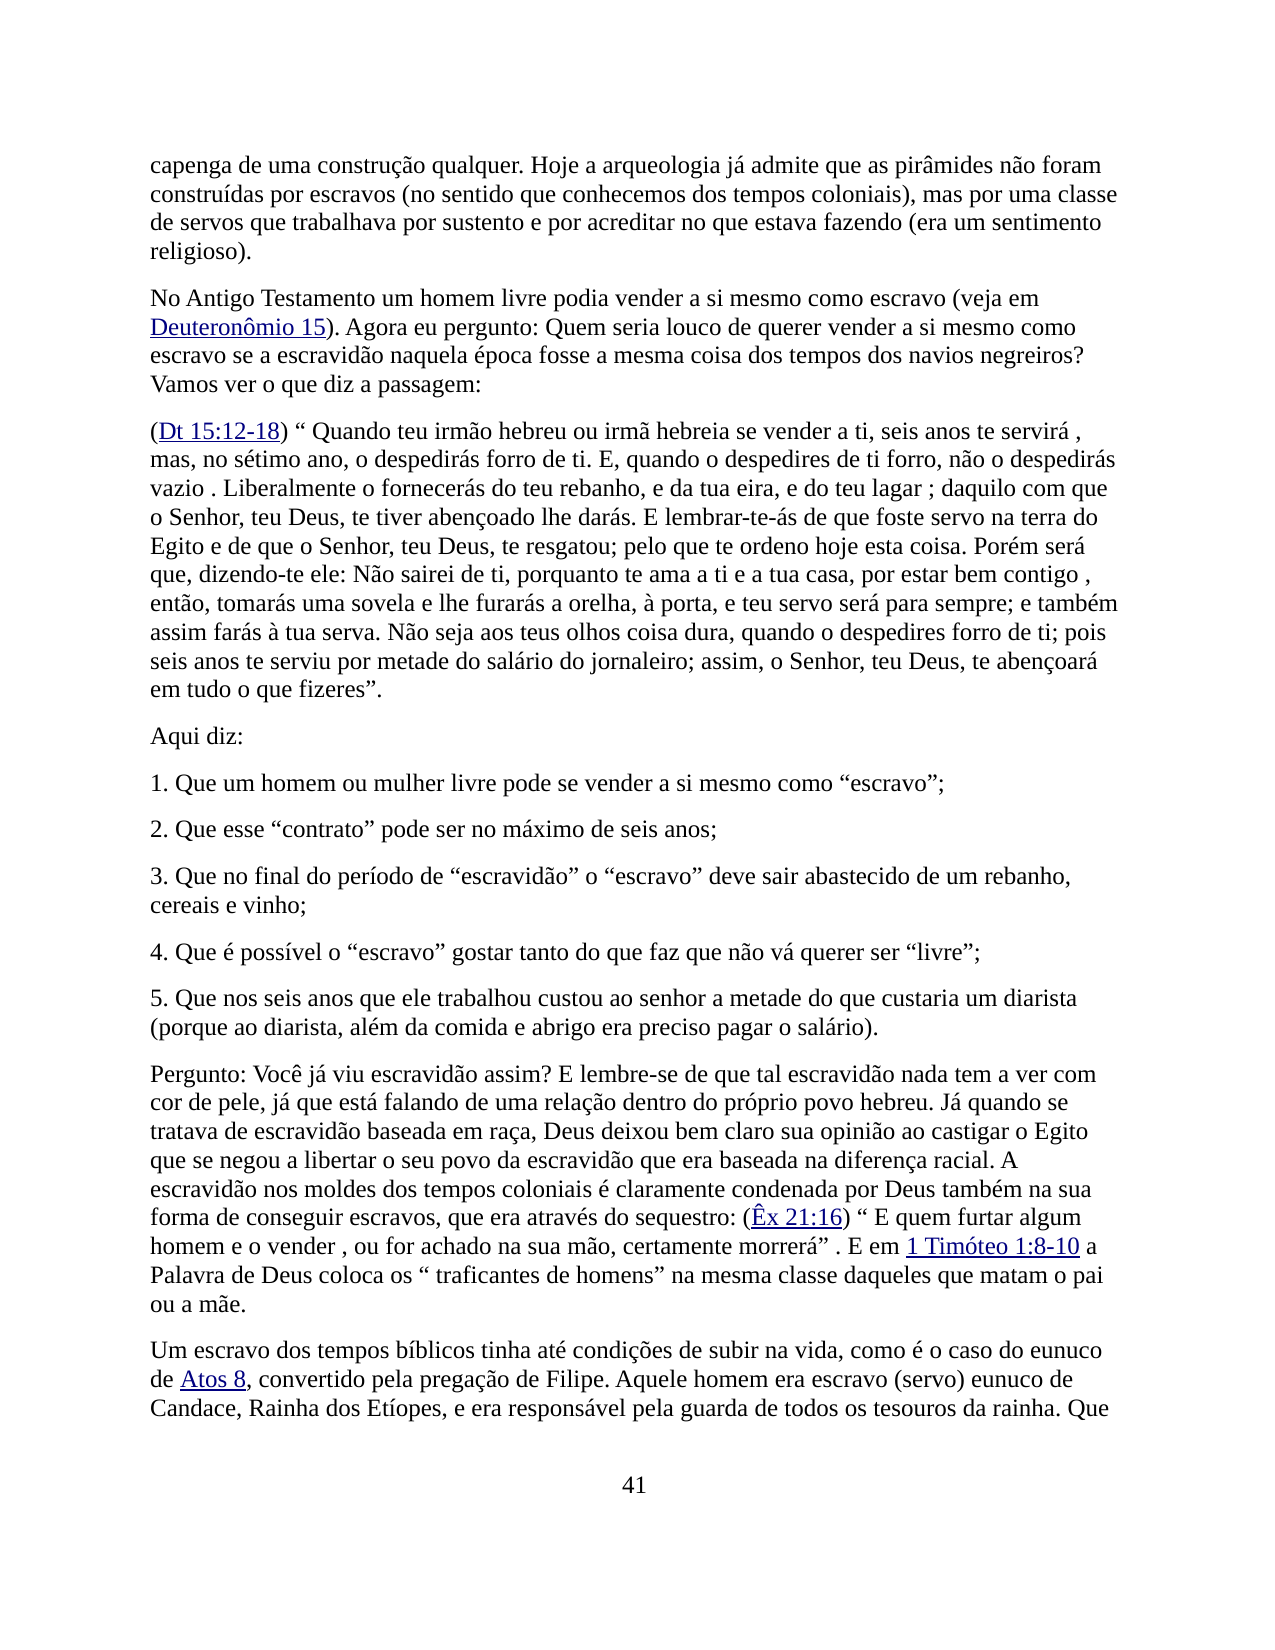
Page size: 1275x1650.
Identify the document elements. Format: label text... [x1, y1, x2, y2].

text Pergunto: Você já viu escravidão assim? E lembre-se de que tal escravidão nada tem a ver com cor de pele, já que está falando de uma relação dentro do próprio povo hebreu. Já quando se tratava de escravidão baseada em raça, Deus deixou bem claro sua opinião ao castigar o Egito que se negou a libertar o seu povo da escravidão que era baseada na diferença racial. A escravidão nos moldes dos tempos coloniais é claramente condenada por Deus também na sua forma de conseguir escravos, que era através do sequestro: (Êx 21:16) “ E quem furtar algum homem e o vender , ou for achado na sua mão, certamente morrerá” . E em 1 Timóteo 1:8-10 a Palavra de Deus coloca os “ traficantes de homens” na mesma classe daqueles que matam o pai ou a mãe. [150, 1059, 1125, 1317]
text 3. Que no final do período de “escravidão” o “escravo” deve sair abastecido de um rebanho, cereais e vinho; [150, 861, 1125, 919]
text capenga de uma construção qualquer. Hoje a arqueologia já admite que as pirâmides não foram construídas por escravos (no sentido que conhecemos dos tempos coloniais), mas por uma classe de servos que trabalhava por sustento e por acreditar no que estava fazendo (era um sentimento religioso). [150, 150, 1125, 265]
text 5. Que nos seis anos que ele trabalhou custou ao senhor a metade do que custaria um diarista (porque ao diarista, além da comida e abrigo era preciso pagar o salário). [150, 983, 1125, 1041]
text Um escravo dos tempos bíblicos tinha até condições de subir na vida, como é o caso do eunuco de Atos 8, convertido pela pregação de Filipe. Aquele homem era escravo (servo) eunuco de Candace, Rainha dos Etíopes, e era responsável pela guarda de todos os tesouros da rainha. Que [150, 1335, 1125, 1422]
text 2. Que esse “contrato” pode ser no máximo de seis anos; [150, 814, 1125, 843]
text Aqui diz: [150, 721, 1125, 750]
text 4. Que é possível o “escravo” gostar tanto do que faz que não vá querer ser “livre”; [150, 937, 1125, 965]
text (Dt 15:12-18) “ Quando teu irmão hebreu ou irmã hebreia se vender a ti, seis anos te servirá , mas, no sétimo ano, o despedirás forro de ti. E, quando o despedires de ti forro, não o despedirás vazio . Liberalmente o fornecerás do teu rebanho, e da tua eira, e do teu lagar ; daquilo com que o Senhor, teu Deus, te tiver abençoado lhe darás. E lembrar-te-ás de que foste servo na terra do Egito e de que o Senhor, teu Deus, te resgatou; pelo que te ordeno hoje esta coisa. Porém será que, dizendo-te ele: Não sairei de ti, porquanto te ama a ti e a tua casa, por estar bem contigo , então, tomarás uma sovela e lhe furarás a orelha, à porta, e teu servo será para sempre; e também assim farás à tua serva. Não seja aos teus olhos coisa dura, quando o despedires forro de ti; pois seis anos te serviu por metade do salário do jornaleiro; assim, o Senhor, teu Deus, te abençoará em tudo o que fizeres”. [150, 416, 1125, 703]
text No Antigo Testamento um homem livre podia vender a si mesmo como escravo (veja em Deuteronômio 15). Agora eu pergunto: Quem seria louco de querer vender a si mesmo como escravo se a escravidão naquela época fosse a mesma coisa dos tempos dos navios negreiros? Vamos ver o que diz a passagem: [150, 283, 1125, 398]
text 1. Que um homem ou mulher livre pode se vender a si mesmo como “escravo”; [150, 768, 1125, 797]
